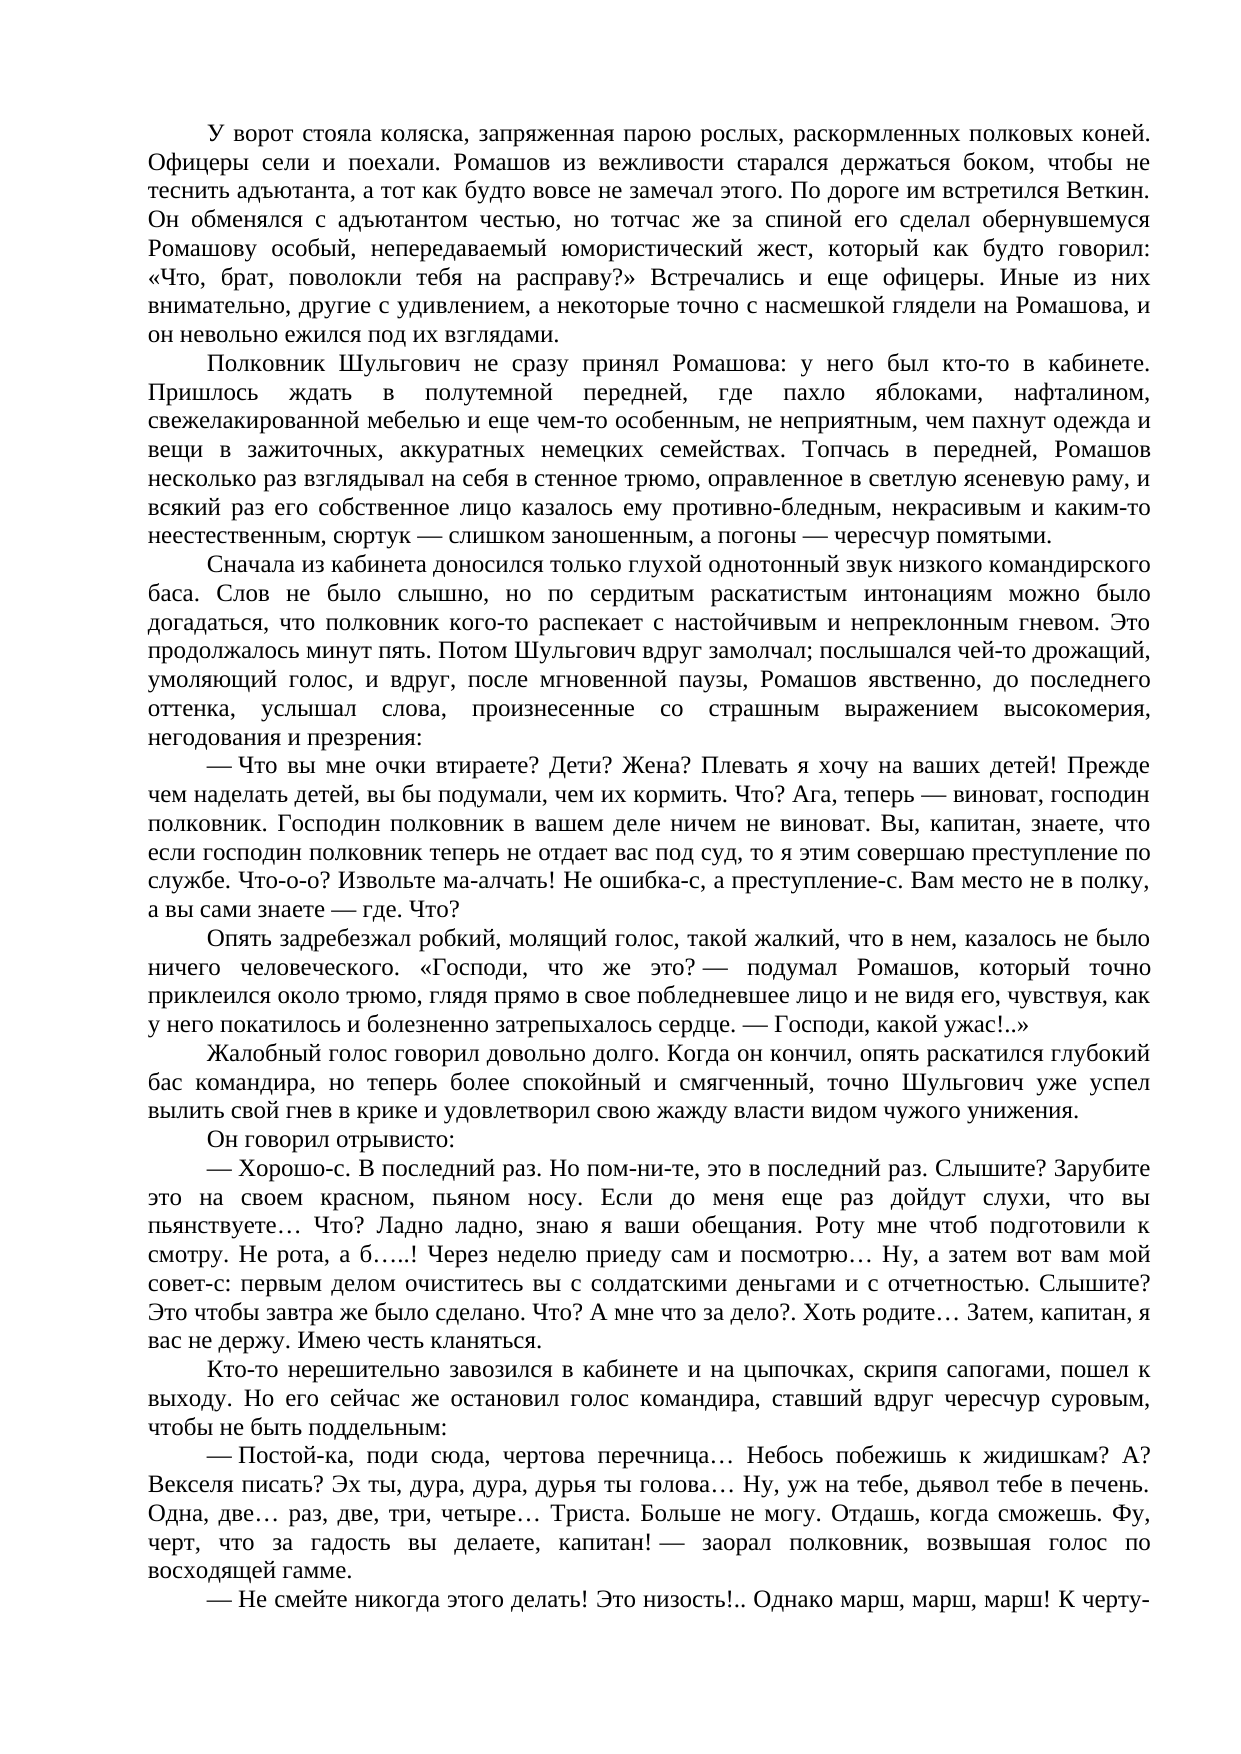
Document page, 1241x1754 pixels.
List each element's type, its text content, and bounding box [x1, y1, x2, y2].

text Полковник Шульгович не сразу принял Ромашова: у него был кто-то в кабинете. Пришлось ждать в полутемной передней, где пахло яблоками, нафталином, свежелакированной мебелью и еще чем-то особенным, не неприятным, чем пахнут одежда и вещи в зажиточных, аккуратных немецких семействах. Топчась в передней, Ромашов несколько раз взглядывал на себя в стенное трюмо, оправленное в светлую ясеневую раму, и всякий раз его собственное лицо казалось ему противно-бледным, некрасивым и каким-то неестественным, сюртук — слишком заношенным, а погоны — чересчур помятыми. [148, 348, 1152, 549]
text Он говорил отрывисто: [148, 1124, 1152, 1153]
text — Что вы мне очки втираете? Дети? Жена? Плевать я хочу на ваших детей! Прежде чем наделать детей, вы бы подумали, чем их кормить. Что? Ага, теперь — виноват, господин полковник. Господин полковник в вашем деле ничем не виноват. Вы, капитан, знаете, что если господин полковник теперь не отдает вас под суд, то я этим совершаю преступление по службе. Что-о-о? Извольте ма-алчать! Не ошибка-с, а преступление-с. Вам место не в полку, а вы сами знаете — где. Что? [148, 751, 1152, 923]
text Опять задребезжал робкий, молящий голос, такой жалкий, что в нем, казалось не было ничего человеческого. «Господи, что же это? — подумал Ромашов, который точно приклеился около трюмо, глядя прямо в свое побледневшее лицо и не видя его, чувствуя, как у него покатилось и болезненно затрепыхалось сердце. — Господи, какой ужас!..» [148, 923, 1152, 1038]
text — Не смейте никогда этого делать! Это низость!.. Однако марш, марш, марш! К черту- [148, 1584, 1152, 1613]
text Жалобный голос говорил довольно долго. Когда он кончил, опять раскатился глубокий бас командира, но теперь более спокойный и смягченный, точно Шульгович уже успел вылить свой гнев в крике и удовлетворил свою жажду власти видом чужого унижения. [148, 1038, 1152, 1124]
text — Постой-ка, поди сюда, чертова перечница… Небось побежишь к жидишкам? А? Векселя писать? Эх ты, дура, дура, дурья ты голова… Ну, уж на тебе, дьявол тебе в печень. Одна, две… раз, две, три, четыре… Триста. Больше не могу. Отдашь, когда сможешь. Фу, черт, что за гадость вы делаете, капитан! — заорал полковник, возвышая голос по восходящей гамме. [148, 1441, 1152, 1584]
text У ворот стояла коляска, запряженная парою рослых, раскормленных полковых коней. Офицеры сели и поехали. Ромашов из вежливости старался держаться боком, чтобы не теснить адъютанта, а тот как будто вовсе не замечал этого. По дороге им встретился Веткин. Он обменялся с адъютантом честью, но тотчас же за спиной его сделал обернувшемуся Ромашову особый, непередаваемый юмористический жест, который как будто говорил: «Что, брат, поволокли тебя на расправу?» Встречались и еще офицеры. Иные из них внимательно, другие с удивлением, а некоторые точно с насмешкой глядели на Ромашова, и он невольно ежился под их взглядами. [148, 118, 1152, 348]
text Кто-то нерешительно завозился в кабинете и на цыпочках, скрипя сапогами, пошел к выходу. Но его сейчас же остановил голос командира, ставший вдруг чересчур суровым, чтобы не быть поддельным: [148, 1354, 1152, 1441]
text Сначала из кабинета доносился только глухой однотонный звук низкого командирского баса. Слов не было слышно, но по сердитым раскатистым интонациям можно было догадаться, что полковник кого-то распекает с настойчивым и непреклонным гневом. Это продолжалось минут пять. Потом Шульгович вдруг замолчал; послышался чей-то дрожащий, умоляющий голос, и вдруг, после мгновенной паузы, Ромашов явственно, до последнего оттенка, услышал слова, произнесенные со страшным выражением высокомерия, негодования и презрения: [148, 549, 1152, 751]
text — Хорошо-с. В последний раз. Но пом-ни-те, это в последний раз. Слышите? Зарубите это на своем красном, пьяном носу. Если до меня еще раз дойдут слухи, что вы пьянствуете… Что? Ладно ладно, знаю я ваши обещания. Роту мне чтоб подготовили к смотру. Не рота, а б…..! Через неделю приеду сам и посмотрю… Ну, а затем вот вам мой совет-с: первым делом очиститесь вы с солдатскими деньгами и с отчетностью. Слышите? Это чтобы завтра же было сделано. Что? А мне что за дело?. Хоть родите… Затем, капитан, я вас не держу. Имею честь кланяться. [148, 1153, 1152, 1354]
